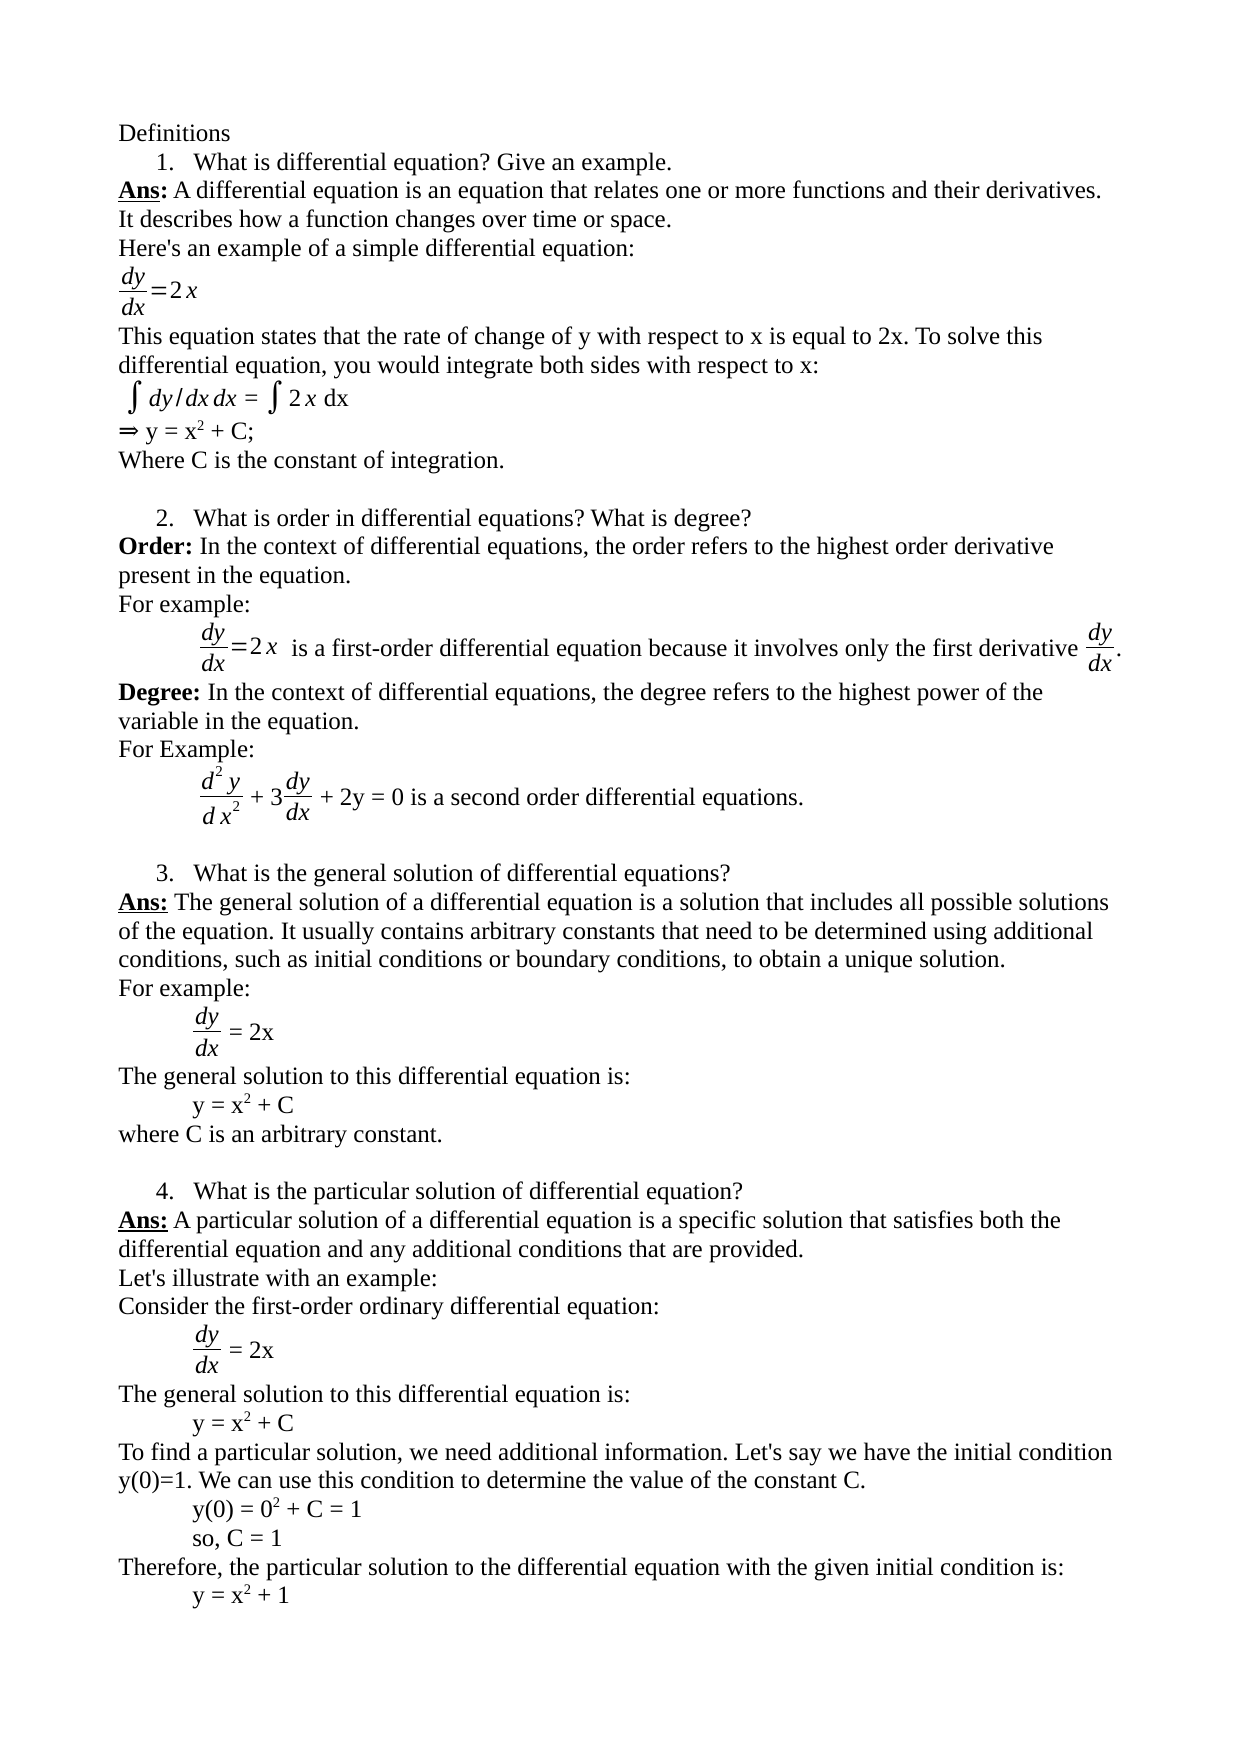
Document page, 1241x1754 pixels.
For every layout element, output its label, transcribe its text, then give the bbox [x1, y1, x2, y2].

list What is differential equation? Give an example. [156, 147, 1122, 176]
text y(0) = 02 + C = 1 [118, 1494, 1122, 1523]
text This equation states that the rate of change of y with respect to x is equal to 2x. To solve this differential equation, you would integrate both sides with respect to x: [118, 321, 1122, 379]
text Ans: A differential equation is an equation that relates one or more functions and their derivatives. It describes how a function changes over time or space. [118, 176, 1122, 233]
text = 2x [118, 1002, 1122, 1061]
text = dx [118, 379, 1122, 416]
text y = x2 + 1 [118, 1581, 1122, 1609]
text Ans: The general solution of a differential equation is a solution that includes all possible solutions of the equation. It usually contains arbitrary constants that need to be determined using additional conditions, such as initial conditions or boundary conditions, to obtain a unique solution. [118, 887, 1122, 973]
text where C is an arbitrary constant. [118, 1119, 1122, 1148]
text = 2x [118, 1320, 1122, 1379]
text is a first-order differential equation because it involves only the first derivative . [118, 618, 1122, 677]
text so, C = 1 [118, 1523, 1122, 1552]
text For example: [118, 973, 1122, 1002]
text The general solution to this differential equation is: [118, 1061, 1122, 1090]
text The general solution to this differential equation is: [118, 1379, 1122, 1408]
text Degree: In the context of differential equations, the degree refers to the highest power of the variable in the equation. [118, 677, 1122, 734]
text Here's an example of a simple differential equation: [118, 233, 1122, 262]
list What is the particular solution of differential equation? [156, 1176, 1122, 1205]
text To find a particular solution, we need additional information. Let's say we have the initial condition y(0)=1. We can use this condition to determine the value of the constant C. [118, 1437, 1122, 1494]
text For Example: [118, 734, 1122, 763]
list What is the general solution of differential equations? [156, 858, 1122, 887]
text Consider the first-order ordinary differential equation: [118, 1291, 1122, 1320]
text + 3 + 2y = 0 is a second order differential equations. [118, 763, 1122, 829]
text Let's illustrate with an example: [118, 1263, 1122, 1291]
text For example: [118, 589, 1122, 618]
text Order: In the context of differential equations, the order refers to the highest order derivative present in the equation. [118, 531, 1122, 589]
text y = x2 + C [118, 1408, 1122, 1437]
text Ans: A particular solution of a differential equation is a specific solution that satisfies both the differential equation and any additional conditions that are provided. [118, 1205, 1122, 1263]
text ⇒ y = x2 + C; [118, 416, 1122, 445]
text y = x2 + C [118, 1090, 1122, 1119]
list What is order in differential equations? What is degree? [156, 503, 1122, 531]
text Definitions [118, 118, 1122, 147]
text Where C is the constant of integration. [118, 445, 1122, 474]
text Therefore, the particular solution to the differential equation with the given initial condition is: [118, 1552, 1122, 1581]
